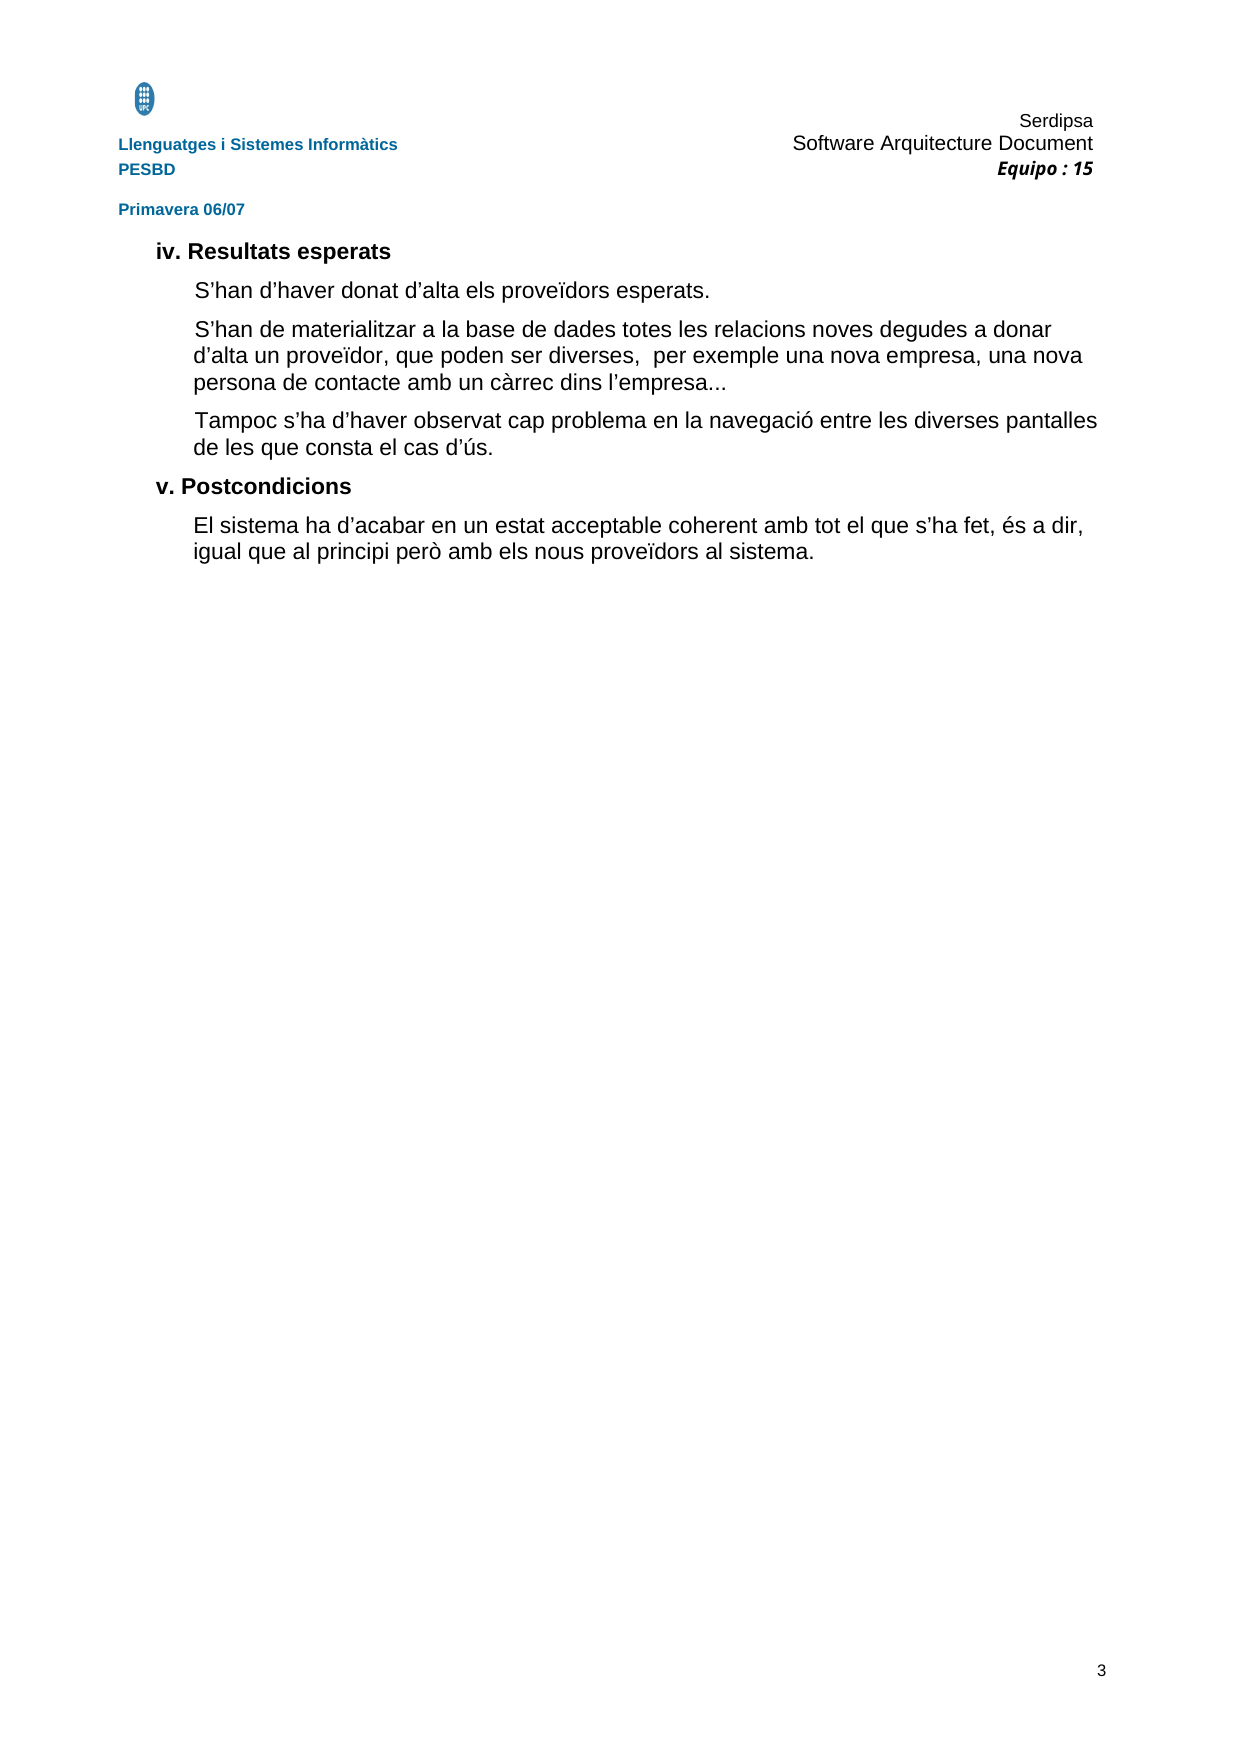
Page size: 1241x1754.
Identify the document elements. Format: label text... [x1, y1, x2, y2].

text Tampoc s’ha d’haver observat cap problema en la navegació entre les diverses pantalles de les que consta el cas d’ús. [118, 407, 1106, 460]
text S’han de materialitzar a la base de dades totes les relacions noves degudes a donar d’alta un proveïdor, que poden ser diverses, per exemple una nova empresa, una nova persona de contacte amb un càrrec dins l’empresa... [118, 316, 1106, 395]
text S’han d’haver donat d’alta els proveïdors esperats. [118, 277, 1106, 303]
text iv. Resultats esperats [156, 238, 1106, 264]
text El sistema ha d’acabar en un estat acceptable coherent amb tot el que s’ha fet, és a dir, igual que al principi però amb els nous proveïdors al sistema. [193, 512, 1106, 564]
text v. Postcondicions [118, 473, 1106, 499]
